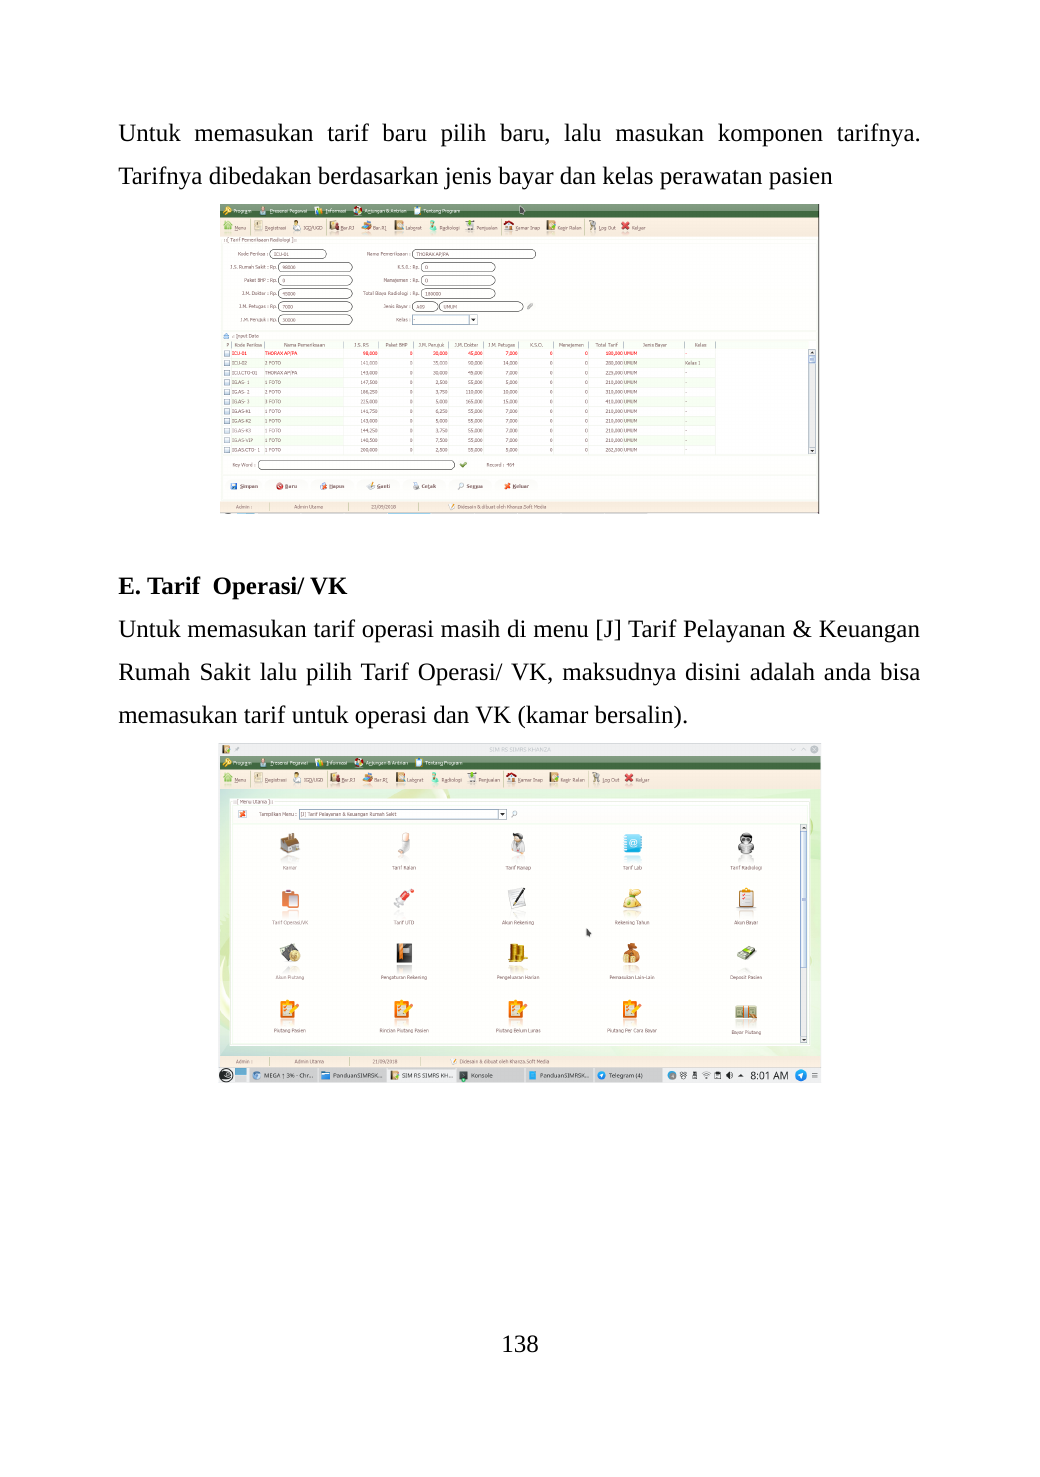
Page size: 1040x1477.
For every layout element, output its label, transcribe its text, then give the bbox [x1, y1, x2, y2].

text E. Tarif Operasi/ VK [118, 571, 921, 600]
text Untuk memasukan tarif operasi masih di menu [J] Tarif Pelayanan & Keuangan Rumah Sakit lalu pilih Tarif Operasi/ VK, maksudnya disini adalah anda bisa memasukan tarif untuk operasi dan VK (kamar bersalin). [118, 614, 921, 729]
picture [220, 204, 820, 514]
text Untuk memasukan tarif baru pilih baru, lalu masukan komponen tarifnya. Tarifnya dibedakan berdasarkan jenis bayar dan kelas perawatan pasien [118, 118, 921, 190]
picture [218, 743, 822, 1083]
